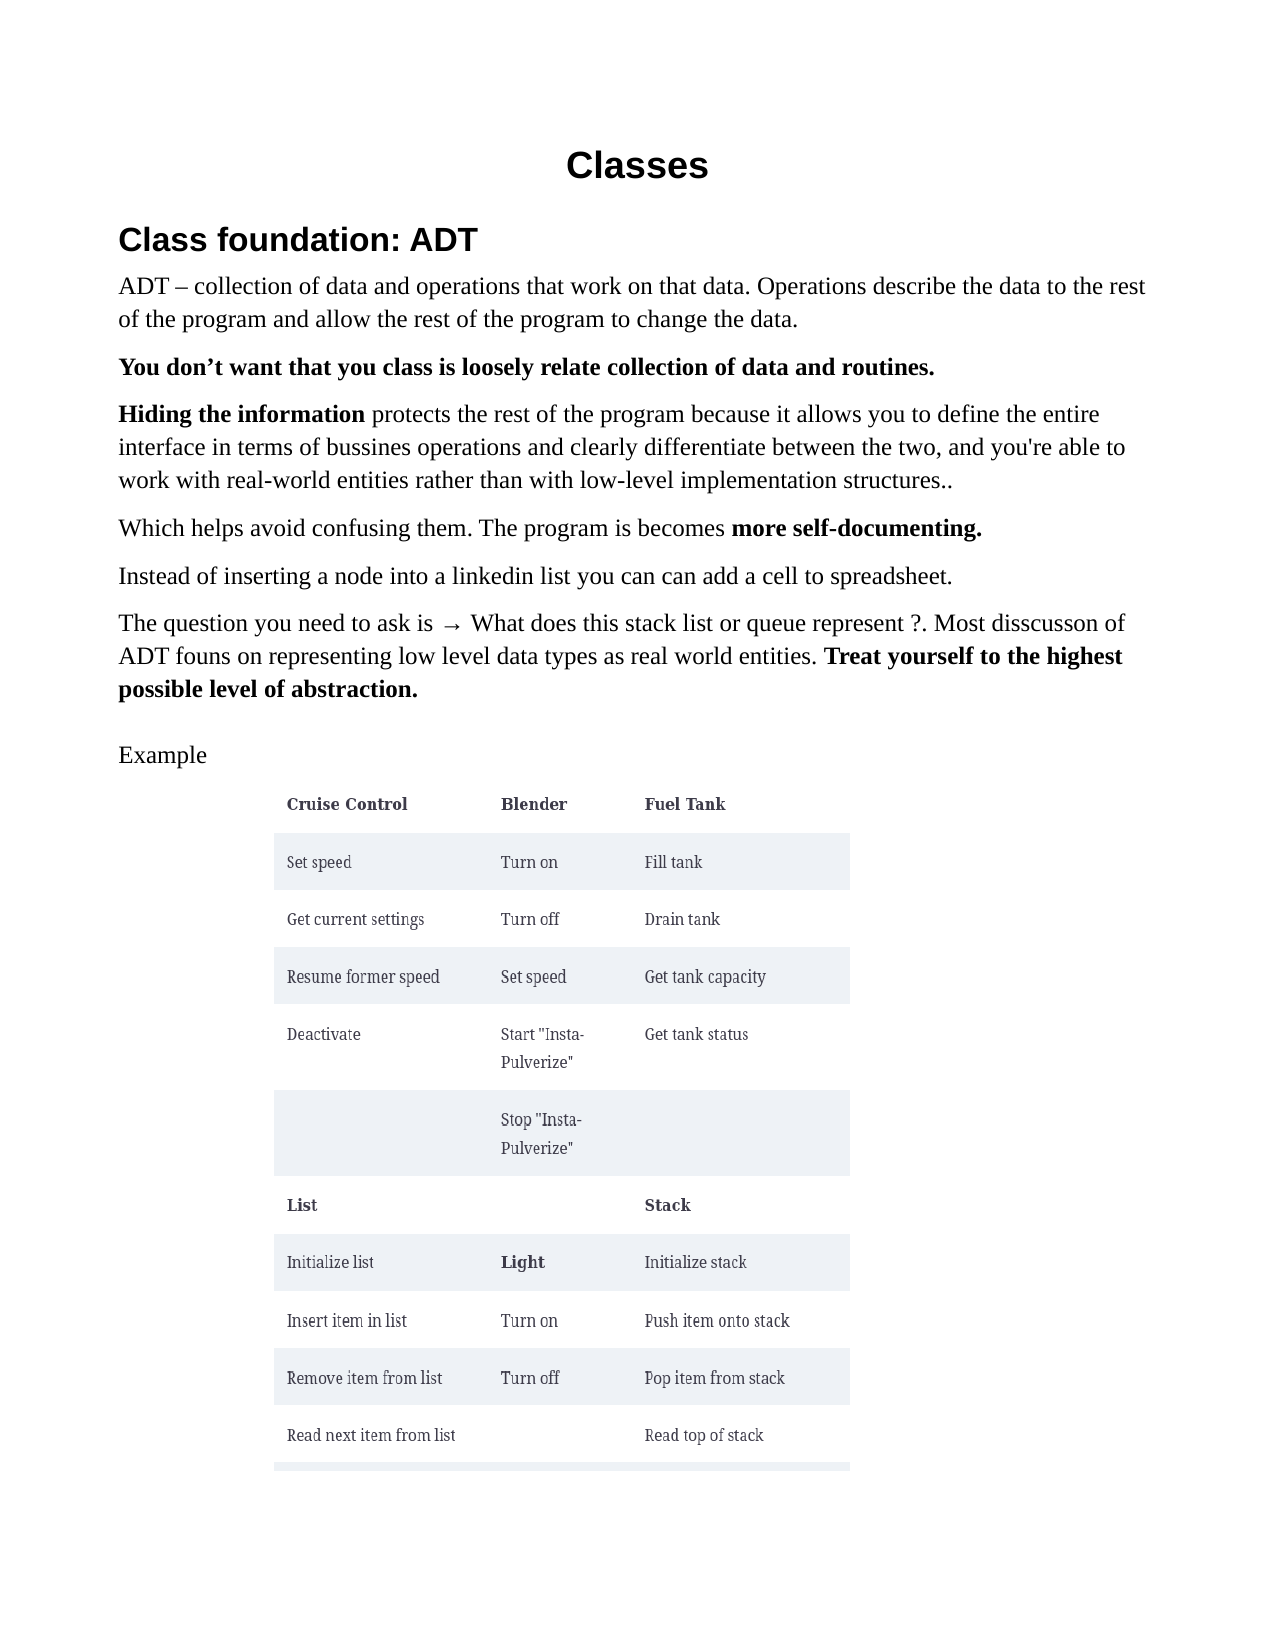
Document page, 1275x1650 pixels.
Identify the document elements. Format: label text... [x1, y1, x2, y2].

subtitle Class foundation: ADT [118, 220, 1157, 259]
picture [246, 780, 931, 1471]
text The question you need to ask is → What does this stack list or queue represent ?. Most disscusson of ADT founs on representing low level data types as real world entities. Treat yourself to the highest possible level of abstraction. Example [118, 608, 1157, 1500]
text Hiding the information protects the rest of the program because it allows you to define the entire interface in terms of bussines operations and clearly differentiate between the two, and you're able to work with real-world entities rather than with low-level implementation structures.. [118, 399, 1157, 494]
text Which helps avoid confusing them. The program is becomes more self-documenting. [118, 513, 1157, 542]
text Instead of inserting a node into a linkedin list you can can add a cell to spreadsheet. [118, 561, 1157, 589]
subtitle Classes [118, 143, 1157, 187]
text You don’t want that you class is loosely relate collection of data and routines. [118, 352, 1157, 381]
text ADT – collection of data and operations that work on that data. Operations describe the data to the rest of the program and allow the rest of the program to change the data. [118, 271, 1157, 333]
